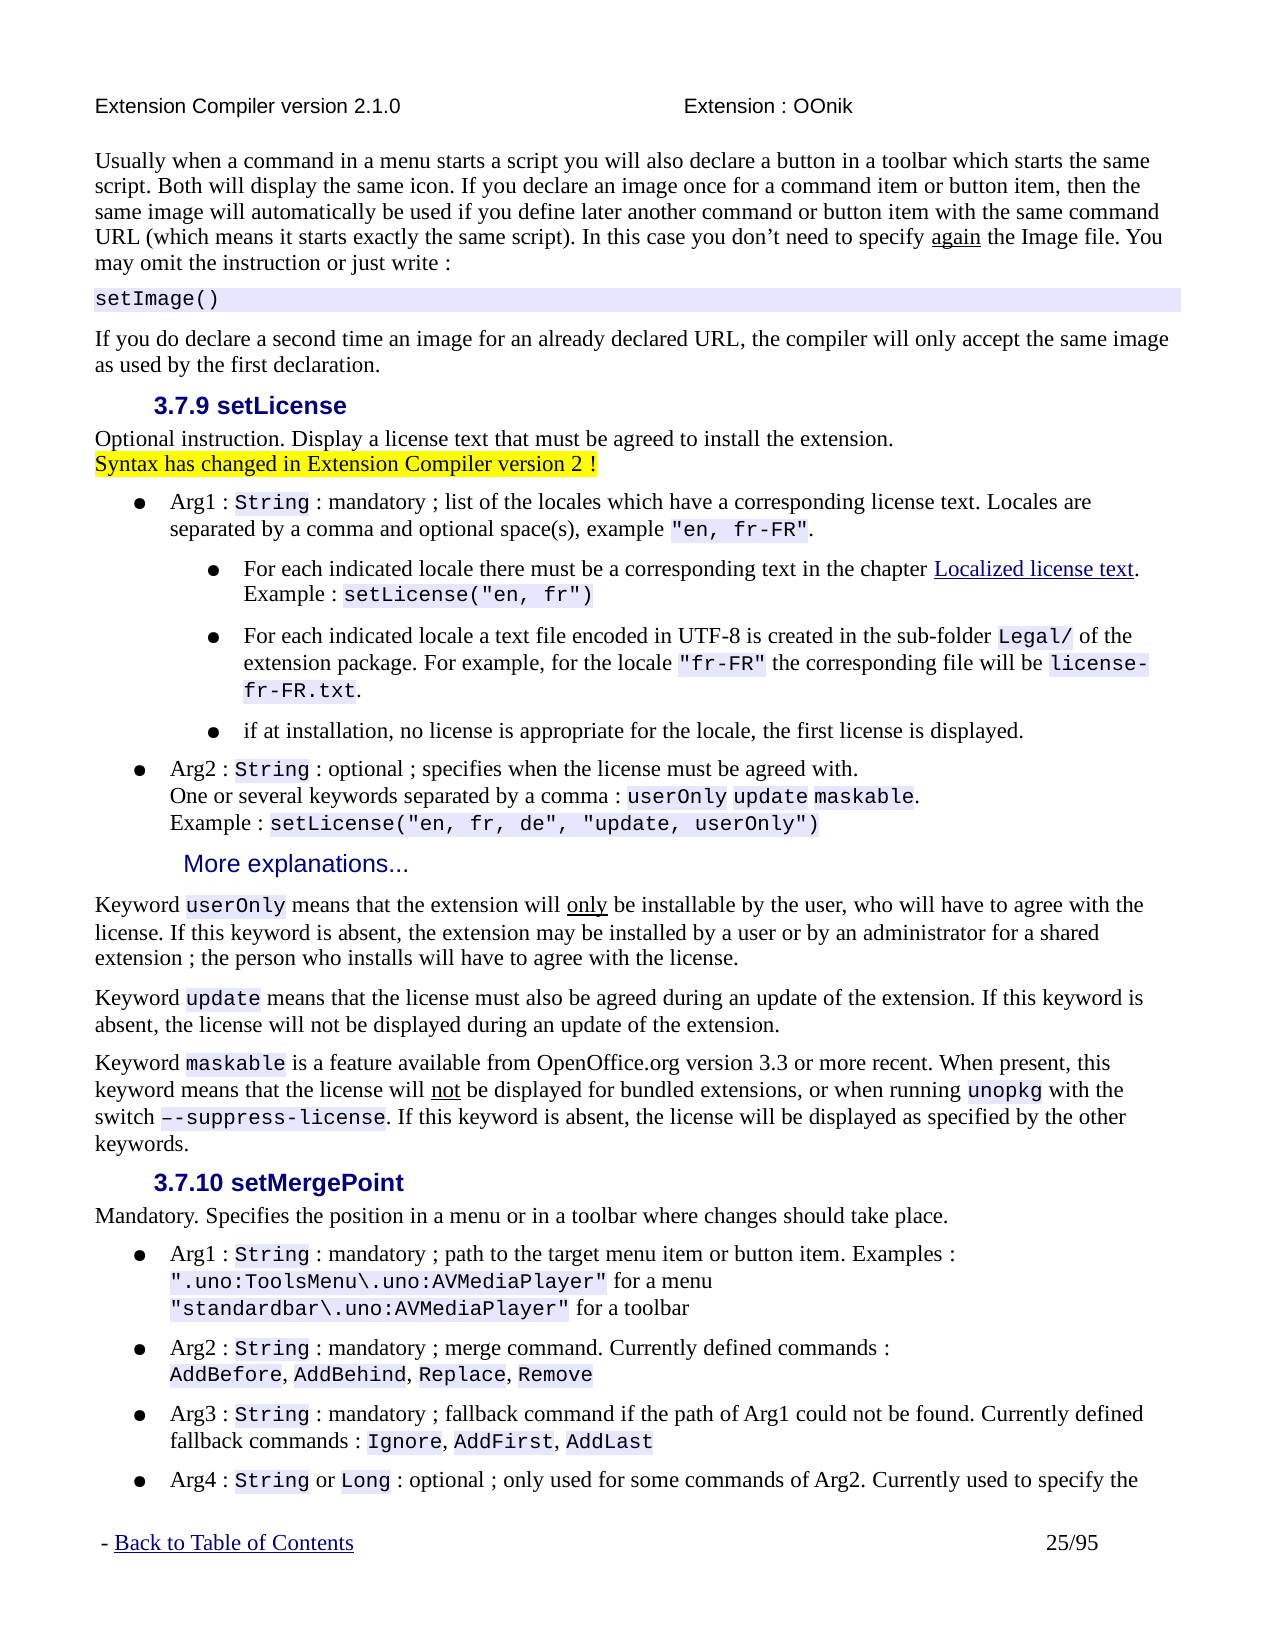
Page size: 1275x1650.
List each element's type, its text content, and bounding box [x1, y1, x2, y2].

list Arg1 : String : mandatory ; path to the target menu item or button item. Examples : ".uno:ToolsMenu\.uno:AVMediaPlayer" for a menu "standardbar\.uno:AVMediaPlayer" for a toolbar [132, 1241, 1181, 1322]
list Arg3 : String : mandatory ; fallback command if the path of Arg1 could not be found. Currently defined fallback commands : Ignore, AddFirst, AddLast [132, 1401, 1181, 1455]
subtitle More explanations... [183, 850, 1181, 878]
subtitle setLicense [153, 392, 1181, 420]
text Keyword update means that the license must also be agreed during an update of the extension. If this keyword is absent, the license will not be displayed during an update of the extension. [94, 985, 1181, 1037]
list For each indicated locale a text file encoded in UTF-8 is created in the sub-folder Legal/ of the extension package. For example, for the locale "fr-FR" the corresponding file will be license-fr-FR.txt. [206, 623, 1181, 704]
text Optional instruction. Display a license text that must be agreed to install the extension. Syntax has changed in Extension Compiler version 2 ! [94, 426, 1181, 477]
text setImage() [94, 288, 1181, 312]
list Arg1 : String : mandatory ; list of the locales which have a corresponding license text. Locales are separated by a comma and optional space(s), example "en, fr-FR". [132, 489, 1181, 543]
list if at installation, no license is appropriate for the locale, the first license is displayed. [206, 718, 1181, 744]
subtitle setMergePoint [153, 1169, 1181, 1197]
text If you do declare a second time an image for an already declared URL, the compiler will only accept the same image as used by the first declaration. [94, 326, 1181, 377]
text Keyword userOnly means that the extension will only be installable by the user, who will have to agree with the license. If this keyword is absent, the extension may be installed by a user or by an administrator for a shared extension ; the person who installs will have to agree with the license. [94, 892, 1181, 970]
list For each indicated locale there must be a corresponding text in the chapter Localized license text. Example : setLicense("en, fr") [206, 556, 1181, 608]
list Arg2 : String : optional ; specifies when the license must be agreed with. One or several keywords separated by a comma : userOnly update maskable. Example : setLicense("en, fr, de", "update, userOnly") [132, 756, 1181, 837]
text Mandatory. Specifies the position in a menu or in a toolbar where changes should take place. [94, 1203, 1181, 1228]
text Usually when a command in a menu starts a script you will also declare a button in a toolbar which starts the same script. Both will display the same icon. If you declare an image once for a command item or button item, then the same image will automatically be used if you define later another command or button item with the same command URL (which means it starts exactly the same script). In this case you don’t need to specify again the Image file. You may omit the instruction or just write : [94, 147, 1181, 275]
list Arg4 : String or Long : optional ; only used for some commands of Arg2. Currently used to specify the [132, 1467, 1181, 1494]
text Keyword maskable is a feature available from OpenOffice.org version 3.3 or more recent. When present, this keyword means that the license will not be displayed for bundled extensions, or when running unopkg with the switch –-suppress-license. If this keyword is absent, the license will be displayed as specified by the other keywords. [94, 1050, 1181, 1156]
list Arg2 : String : mandatory ; merge command. Currently defined commands : AddBefore, AddBehind, Replace, Remove [132, 1334, 1181, 1388]
